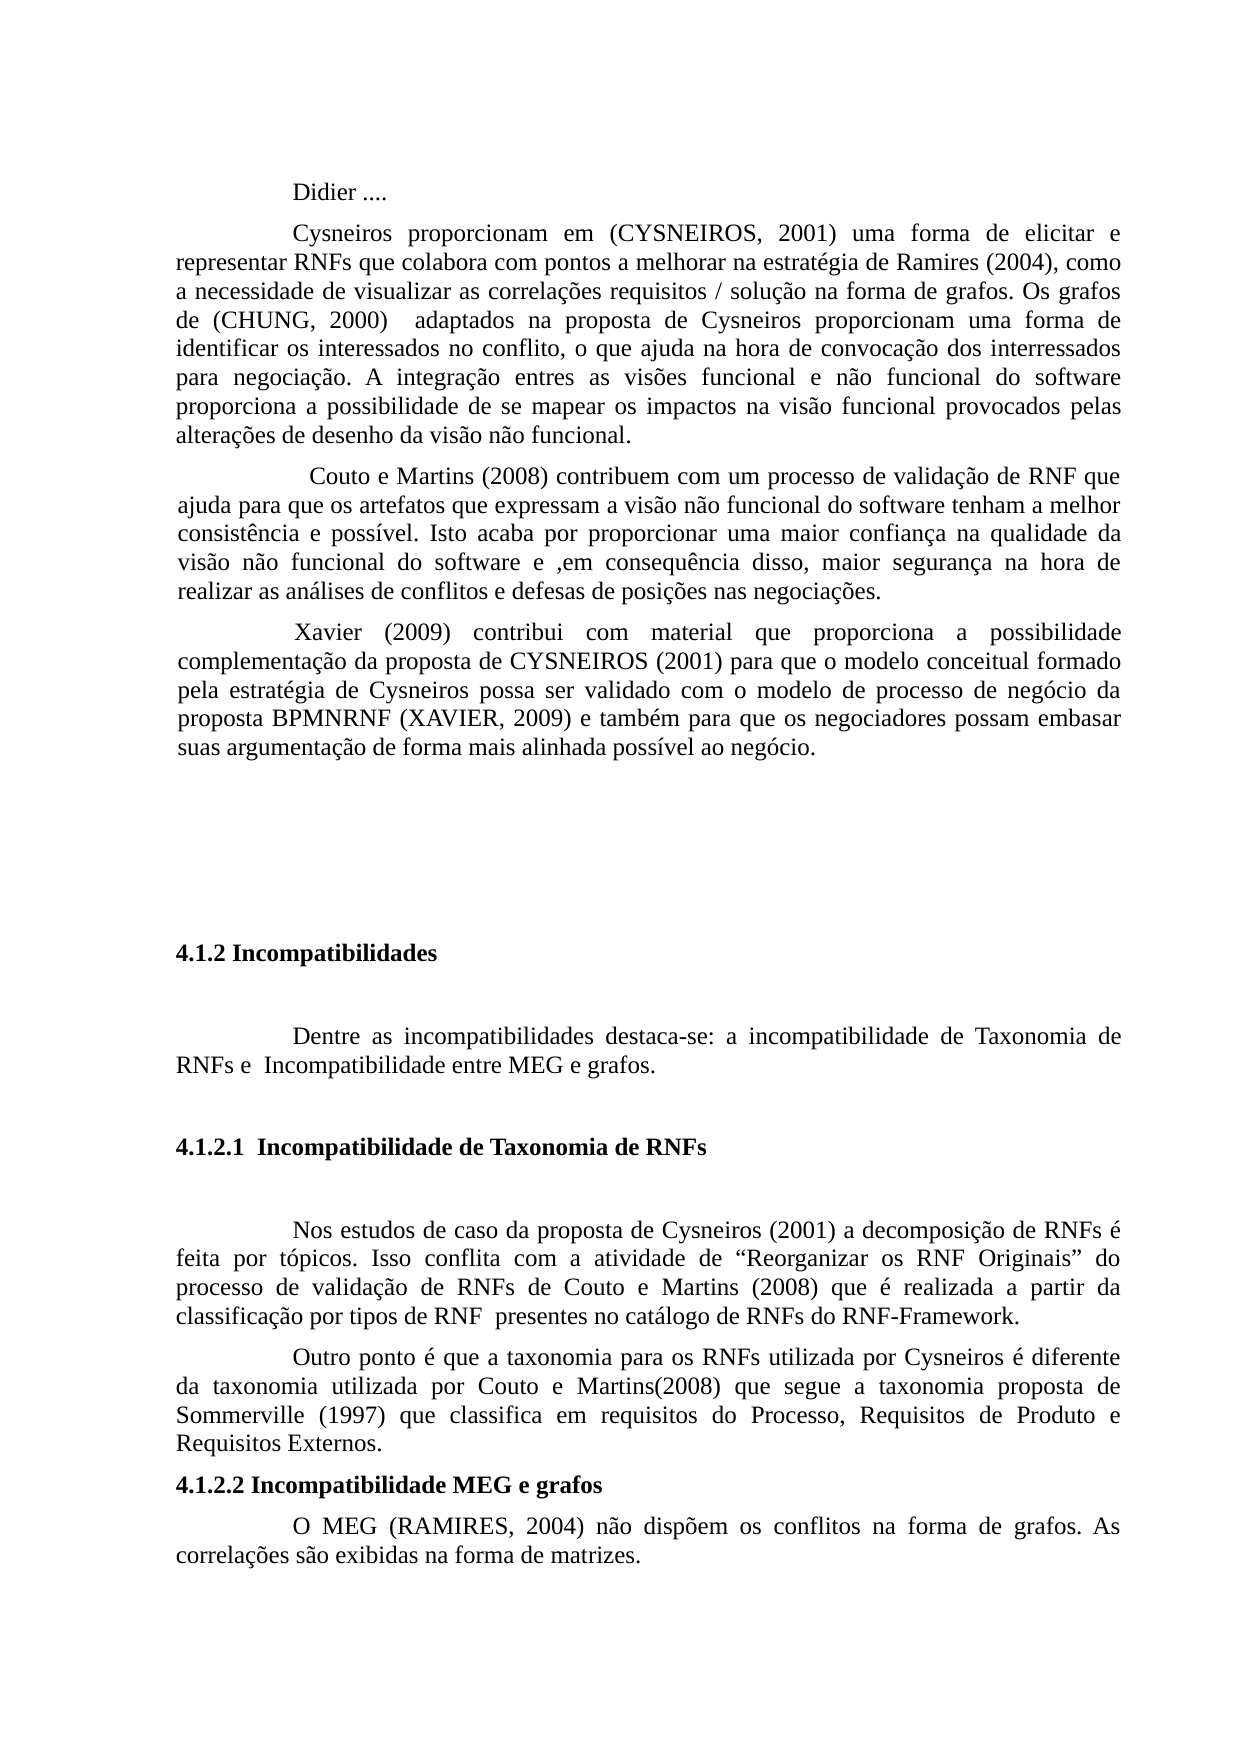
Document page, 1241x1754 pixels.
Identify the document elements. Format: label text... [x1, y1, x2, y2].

text Xavier (2009) contribui com material que proporciona a possibilidade complementação da proposta de CYSNEIROS (2001) para que o modelo conceitual formado pela estratégia de Cysneiros possa ser validado com o modelo de processo de negócio da proposta BPMNRNF (XAVIER, 2009) e também para que os negociadores possam embasar suas argumentação de forma mais alinhada possível ao negócio. [177, 617, 1122, 761]
text Nos estudos de caso da proposta de Cysneiros (2001) a decomposição de RNFs é feita por tópicos. Isso conflita com a atividade de “Reorganizar os RNF Originais” do processo de validação de RNFs de Couto e Martins (2008) que é realizada a partir da classificação por tipos de RNF presentes no catálogo de RNFs do RNF-Framework. [176, 1215, 1122, 1330]
text 4.1.2.1 Incompatibilidade de Taxonomia de RNFs [176, 1132, 1122, 1161]
text 4.1.2 Incompatibilidades [176, 938, 1122, 967]
text 4.1.2.2 Incompatibilidade MEG e grafos [176, 1470, 1122, 1498]
text Outro ponto é que a taxonomia para os RNFs utilizada por Cysneiros é diferente da taxonomia utilizada por Couto e Martins(2008) que segue a taxonomia proposta de Sommerville (1997) que classifica em requisitos do Processo, Requisitos de Produto e Requisitos Externos. [176, 1342, 1122, 1457]
text Couto e Martins (2008) contribuem com um processo de validação de RNF que ajuda para que os artefatos que expressam a visão não funcional do software tenham a melhor consistência e possível. Isto acaba por proporcionar uma maior confiança na qualidade da visão não funcional do software e ,em consequência disso, maior segurança na hora de realizar as análises de conflitos e defesas de posições nas negociações. [177, 461, 1122, 605]
text Didier .... [176, 177, 1122, 206]
text Cysneiros proporcionam em (CYSNEIROS, 2001) uma forma de elicitar e representar RNFs que colabora com pontos a melhorar na estratégia de Ramires (2004), como a necessidade de visualizar as correlações requisitos / solução na forma de grafos. Os grafos de (CHUNG, 2000) adaptados na proposta de Cysneiros proporcionam uma forma de identificar os interessados no conflito, o que ajuda na hora de convocação dos interressados para negociação. A integração entres as visões funcional e não funcional do software proporciona a possibilidade de se mapear os impactos na visão funcional provocados pelas alterações de desenho da visão não funcional. [176, 218, 1122, 448]
text O MEG (RAMIRES, 2004) não dispõem os conflitos na forma de grafos. As correlações são exibidas na forma de matrizes. [176, 1511, 1122, 1568]
text Dentre as incompatibilidades destaca-se: a incompatibilidade de Taxonomia de RNFs e Incompatibilidade entre MEG e grafos. [176, 1021, 1122, 1078]
